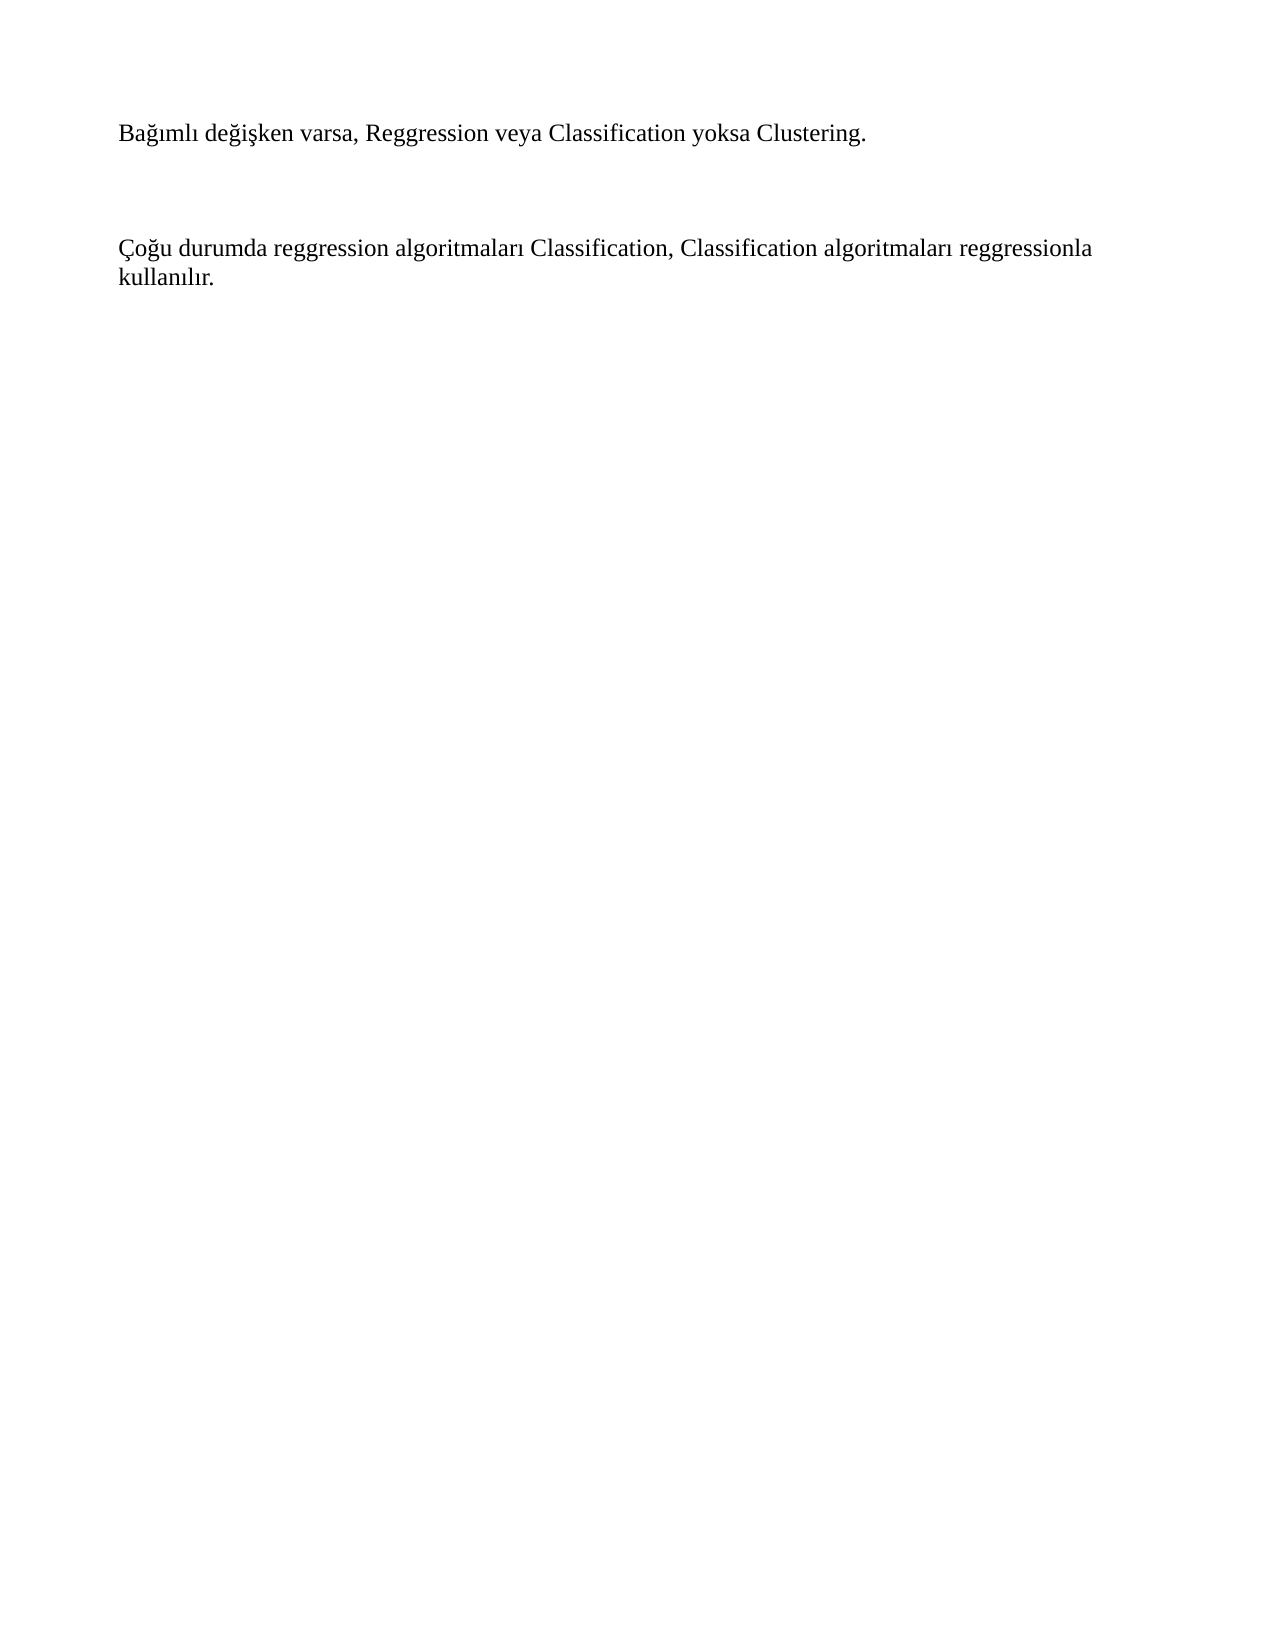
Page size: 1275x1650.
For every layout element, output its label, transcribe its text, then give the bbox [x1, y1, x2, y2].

text Çoğu durumda reggression algoritmaları Classification, Classification algoritmaları reggressionla kullanılır. [118, 233, 1157, 291]
text Bağımlı değişken varsa, Reggression veya Classification yoksa Clustering. [118, 118, 1157, 147]
